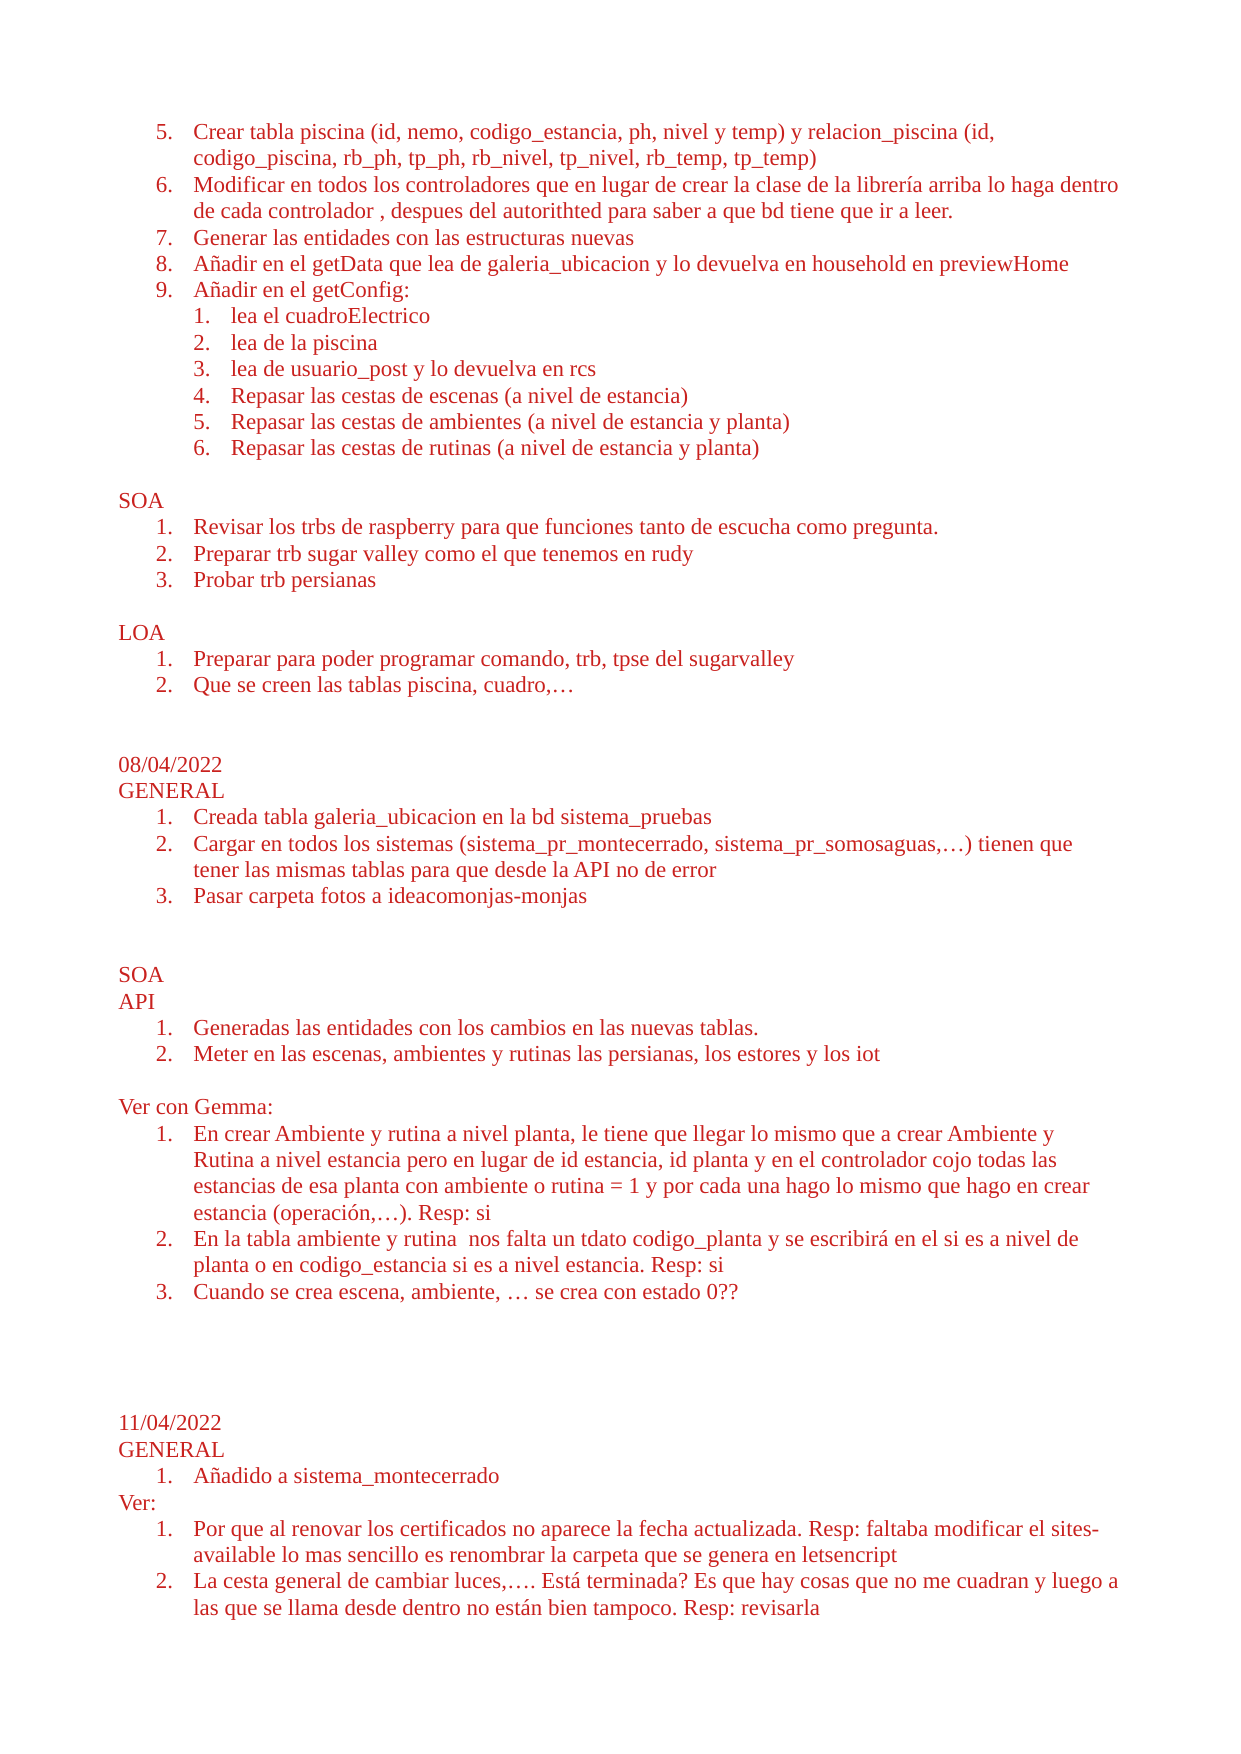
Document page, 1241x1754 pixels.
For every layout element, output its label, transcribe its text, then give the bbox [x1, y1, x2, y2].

list En crear Ambiente y rutina a nivel planta, le tiene que llegar lo mismo que a crear Ambiente y Rutina a nivel estancia pero en lugar de id estancia, id planta y en el controlador cojo todas las estancias de esa planta con ambiente o rutina = 1 y por cada una hago lo mismo que hago en crear estancia (operación,…). Resp: si [156, 1119, 1122, 1225]
text 11/04/2022 [118, 1409, 1122, 1436]
text GENERAL [118, 777, 1122, 803]
text GENERAL [118, 1436, 1122, 1462]
list lea de la piscina [193, 329, 1122, 355]
list Por que al renovar los certificados no aparece la fecha actualizada. Resp: faltaba modificar el sites-available lo mas sencillo es renombrar la carpeta que se genera en letsencript [156, 1515, 1122, 1568]
list Cargar en todos los sistemas (sistema_pr_montecerrado, sistema_pr_somosaguas,…) tienen que tener las mismas tablas para que desde la API no de error [156, 830, 1122, 882]
list Generadas las entidades con los cambios en las nuevas tablas. [156, 1014, 1122, 1041]
list Crear tabla piscina (id, nemo, codigo_estancia, ph, nivel y temp) y relacion_piscina (id, codigo_piscina, rb_ph, tp_ph, rb_nivel, tp_nivel, rb_temp, tp_temp) [156, 118, 1122, 171]
list Modificar en todos los controladores que en lugar de crear la clase de la librería arriba lo haga dentro de cada controlador , despues del autorithted para saber a que bd tiene que ir a leer. [156, 171, 1122, 223]
text API [118, 988, 1122, 1014]
list Creada tabla galeria_ubicacion en la bd sistema_pruebas [156, 803, 1122, 830]
list Añadir en el getData que lea de galeria_ubicacion y lo devuelva en household en previewHome [156, 250, 1122, 276]
list Añadido a sistema_montecerrado [156, 1462, 1122, 1488]
text LOA [118, 619, 1122, 645]
text 08/04/2022 [118, 751, 1122, 777]
text SOA [118, 961, 1122, 988]
list Probar trb persianas [156, 566, 1122, 592]
list Preparar para poder programar comando, trb, tpse del sugarvalley [156, 645, 1122, 672]
list Meter en las escenas, ambientes y rutinas las persianas, los estores y los iot [156, 1041, 1122, 1067]
list lea el cuadroElectrico [193, 303, 1122, 329]
list Preparar trb sugar valley como el que tenemos en rudy [156, 540, 1122, 566]
text SOA [118, 487, 1122, 513]
list En la tabla ambiente y rutina nos falta un tdato codigo_planta y se escribirá en el si es a nivel de planta o en codigo_estancia si es a nivel estancia. Resp: si [156, 1225, 1122, 1278]
list Que se creen las tablas piscina, cuadro,… [156, 672, 1122, 698]
list La cesta general de cambiar luces,…. Está terminada? Es que hay cosas que no me cuadran y luego a las que se llama desde dentro no están bien tampoco. Resp: revisarla [156, 1568, 1122, 1620]
list Revisar los trbs de raspberry para que funciones tanto de escucha como pregunta. [156, 513, 1122, 540]
list lea de usuario_post y lo devuelva en rcs [193, 355, 1122, 382]
list Repasar las cestas de ambientes (a nivel de estancia y planta) [193, 408, 1122, 434]
list Pasar carpeta fotos a ideacomonjas-monjas [156, 882, 1122, 909]
list Repasar las cestas de escenas (a nivel de estancia) [193, 382, 1122, 408]
list Repasar las cestas de rutinas (a nivel de estancia y planta) [193, 434, 1122, 461]
list Cuando se crea escena, ambiente, … se crea con estado 0?? [156, 1278, 1122, 1304]
list Generar las entidades con las estructuras nuevas [156, 223, 1122, 250]
text Ver con Gemma: [118, 1093, 1122, 1119]
text Ver: [118, 1488, 1122, 1515]
list Añadir en el getConfig: [156, 276, 1122, 303]
